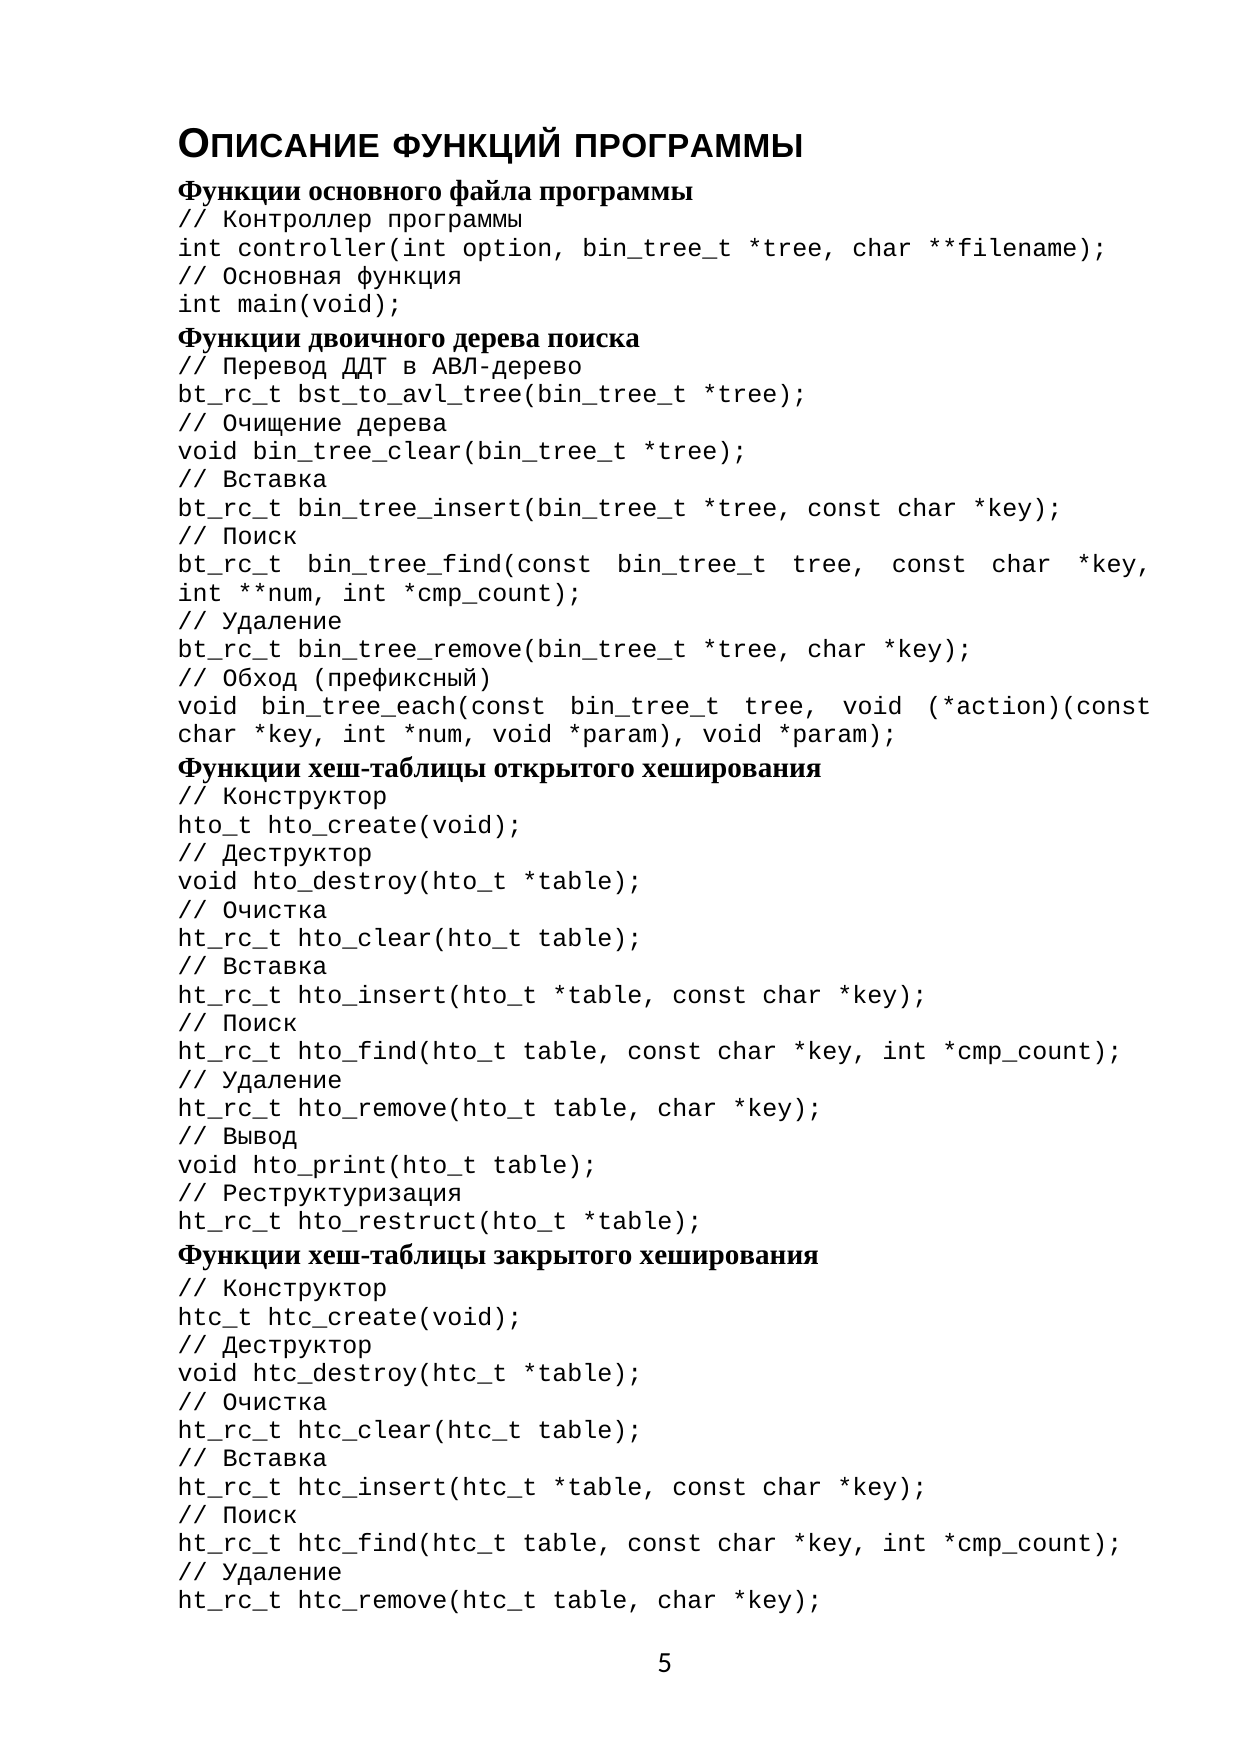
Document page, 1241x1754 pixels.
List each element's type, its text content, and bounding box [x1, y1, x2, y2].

text // Поиск [177, 1502, 1152, 1531]
text bt_rc_t bin_tree_insert(bin_tree_t *tree, const char *key); [177, 495, 1152, 524]
text ht_rc_t hto_insert(hto_t *table, const char *key); [177, 982, 1152, 1011]
text // Поиск [177, 524, 1152, 552]
text Функции хеш-таблицы закрытого хеширования [177, 1237, 1152, 1271]
text // Обход (префиксный) [177, 665, 1152, 694]
text // Поиск [177, 1011, 1152, 1039]
text bt_rc_t bin_tree_find(const bin_tree_t tree, const char *key, int **num, int *cmp_count); [177, 552, 1152, 609]
text bt_rc_t bst_to_avl_tree(bin_tree_t *tree); [177, 382, 1152, 410]
text Функции хеш-таблицы открытого хеширования [177, 750, 1152, 784]
text void bin_tree_clear(bin_tree_t *tree); [177, 439, 1152, 467]
text // Перевод ДДТ в АВЛ-дерево [177, 354, 1152, 382]
text // Удаление [177, 609, 1152, 637]
text // Деструктор [177, 841, 1152, 869]
text Функции основного файла программы [177, 173, 1152, 207]
text ht_rc_t htc_remove(htc_t table, char *key); [177, 1587, 1152, 1616]
text // Удаление [177, 1559, 1152, 1587]
text // Удаление [177, 1067, 1152, 1096]
text ht_rc_t htc_insert(htc_t *table, const char *key); [177, 1474, 1152, 1502]
text ht_rc_t htc_find(htc_t table, const char *key, int *cmp_count); [177, 1531, 1152, 1559]
text // Основная функция [177, 263, 1152, 292]
text void htс_destroy(htc_t *table); [177, 1361, 1152, 1389]
text bt_rc_t bin_tree_remove(bin_tree_t *tree, char *key); [177, 637, 1152, 665]
text // Вставка [177, 1446, 1152, 1474]
text // Конструктор [177, 784, 1152, 812]
text // Очищение дерева [177, 410, 1152, 439]
text void hto_print(hto_t table); [177, 1152, 1152, 1181]
text // Реструктуризация [177, 1181, 1152, 1209]
text void bin_tree_each(const bin_tree_t tree, void (*action)(const char *key, int *num, void *param), void *param); [177, 694, 1152, 750]
subtitle Описание функций программы [177, 118, 1152, 166]
text // Вывод [177, 1124, 1152, 1152]
text Функции двоичного дерева поиска [177, 320, 1152, 354]
text ht_rc_t hto_restruct(hto_t *table); [177, 1209, 1152, 1237]
text void hto_destroy(hto_t *table); [177, 869, 1152, 897]
text // Очистка [177, 1389, 1152, 1417]
text hto_t hto_create(void); [177, 812, 1152, 841]
text ht_rc_t hto_clear(hto_t table); [177, 926, 1152, 954]
text // Контроллер программы [177, 207, 1152, 235]
text // Вставка [177, 467, 1152, 495]
text int main(void); [177, 292, 1152, 320]
text ht_rc_t hto_remove(hto_t table, char *key); [177, 1096, 1152, 1124]
text ht_rc_t hto_find(hto_t table, const char *key, int *cmp_count); [177, 1039, 1152, 1067]
text // Конструктор [177, 1276, 1152, 1304]
text // Деструктор [177, 1332, 1152, 1361]
text // Вставка [177, 954, 1152, 982]
text ht_rc_t htс_clear(htc_t table); [177, 1417, 1152, 1446]
text int controller(int option, bin_tree_t *tree, char **filename); [177, 235, 1152, 263]
text htc_t htc_create(void); [177, 1304, 1152, 1332]
text // Очистка [177, 897, 1152, 926]
